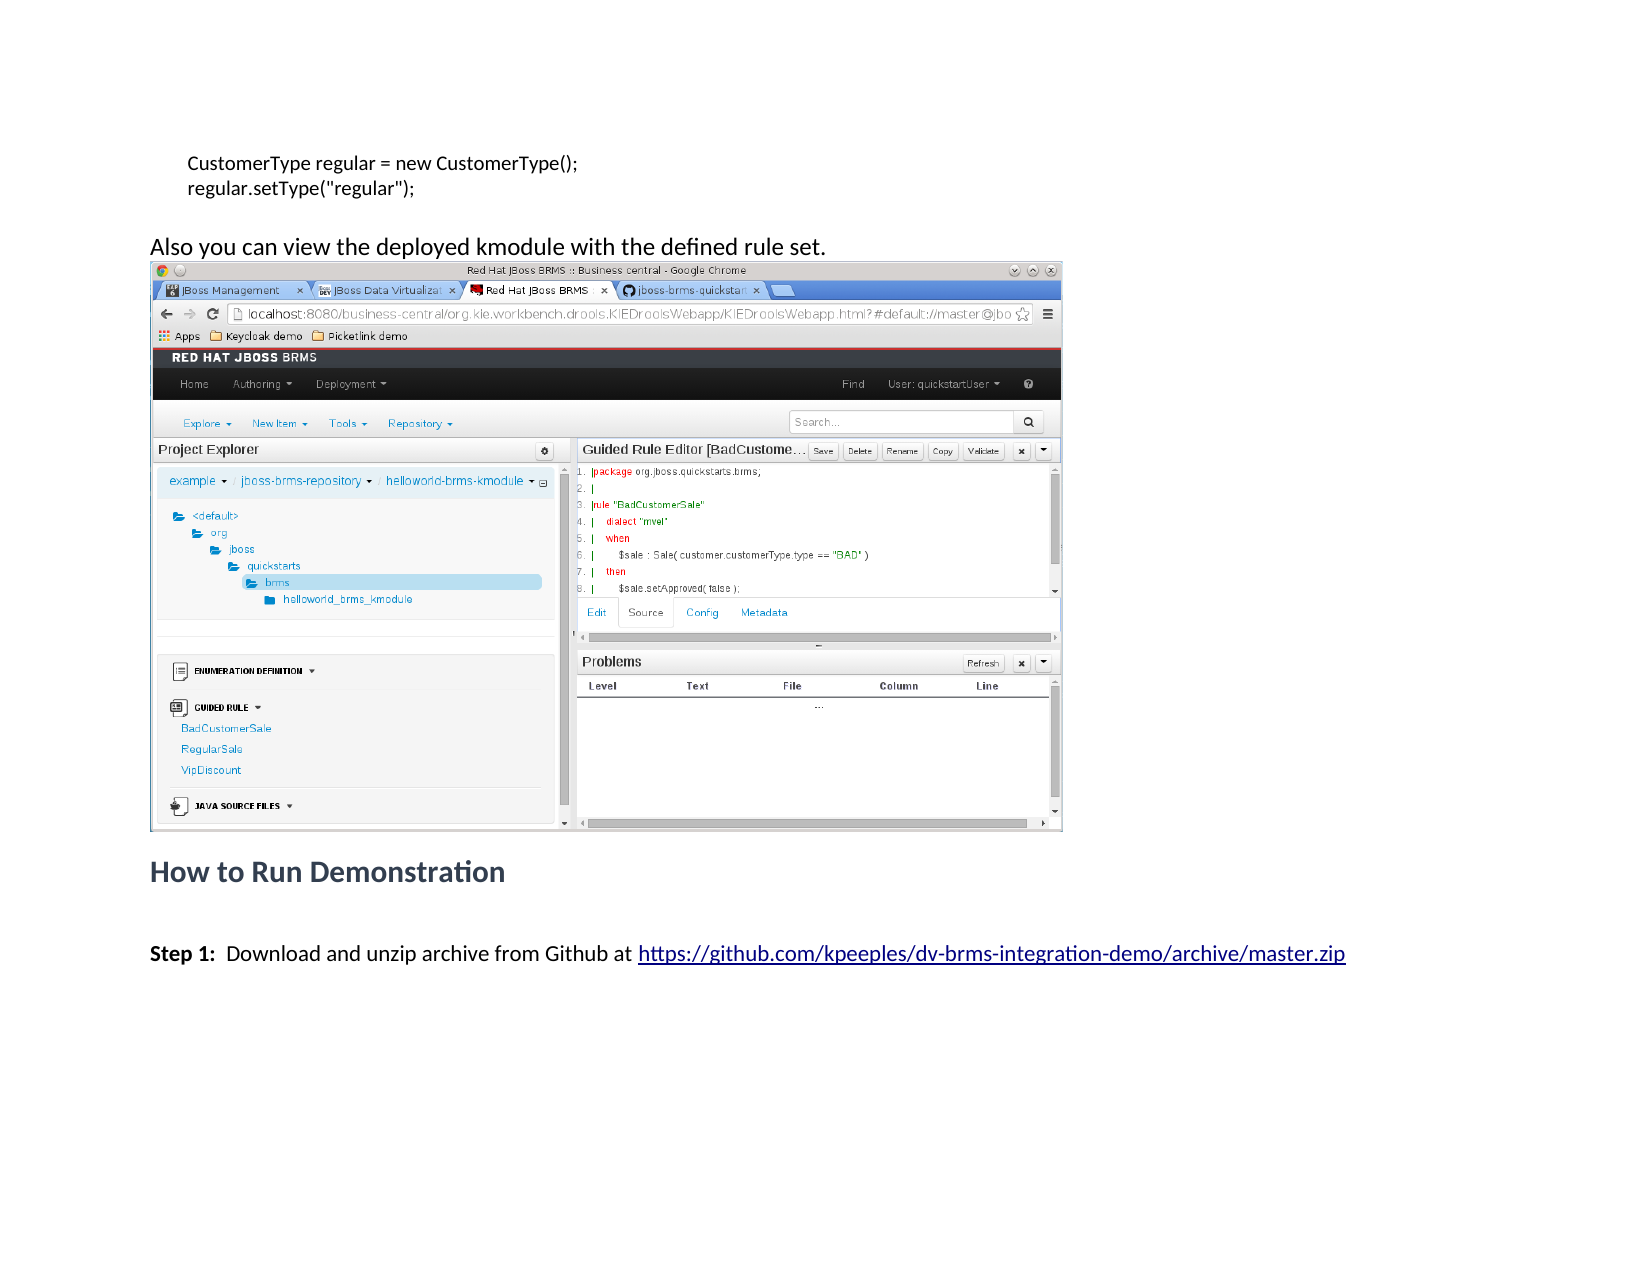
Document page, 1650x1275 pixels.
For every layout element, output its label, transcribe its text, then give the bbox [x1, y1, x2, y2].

picture [150, 261, 1063, 832]
text regular.setType("regular"); [150, 175, 1500, 201]
subtitle How to Run Demonstration [150, 852, 1500, 891]
text Also you can view the deployed kmodule with the defined rule set. [150, 231, 1500, 262]
text CustomerType regular = new CustomerType(); [150, 150, 1500, 175]
text Step 1: Download and unzip archive from Github at https://github.com/kpeeples/dv-brms-integration-demo/archive/master.zip [150, 939, 1500, 967]
